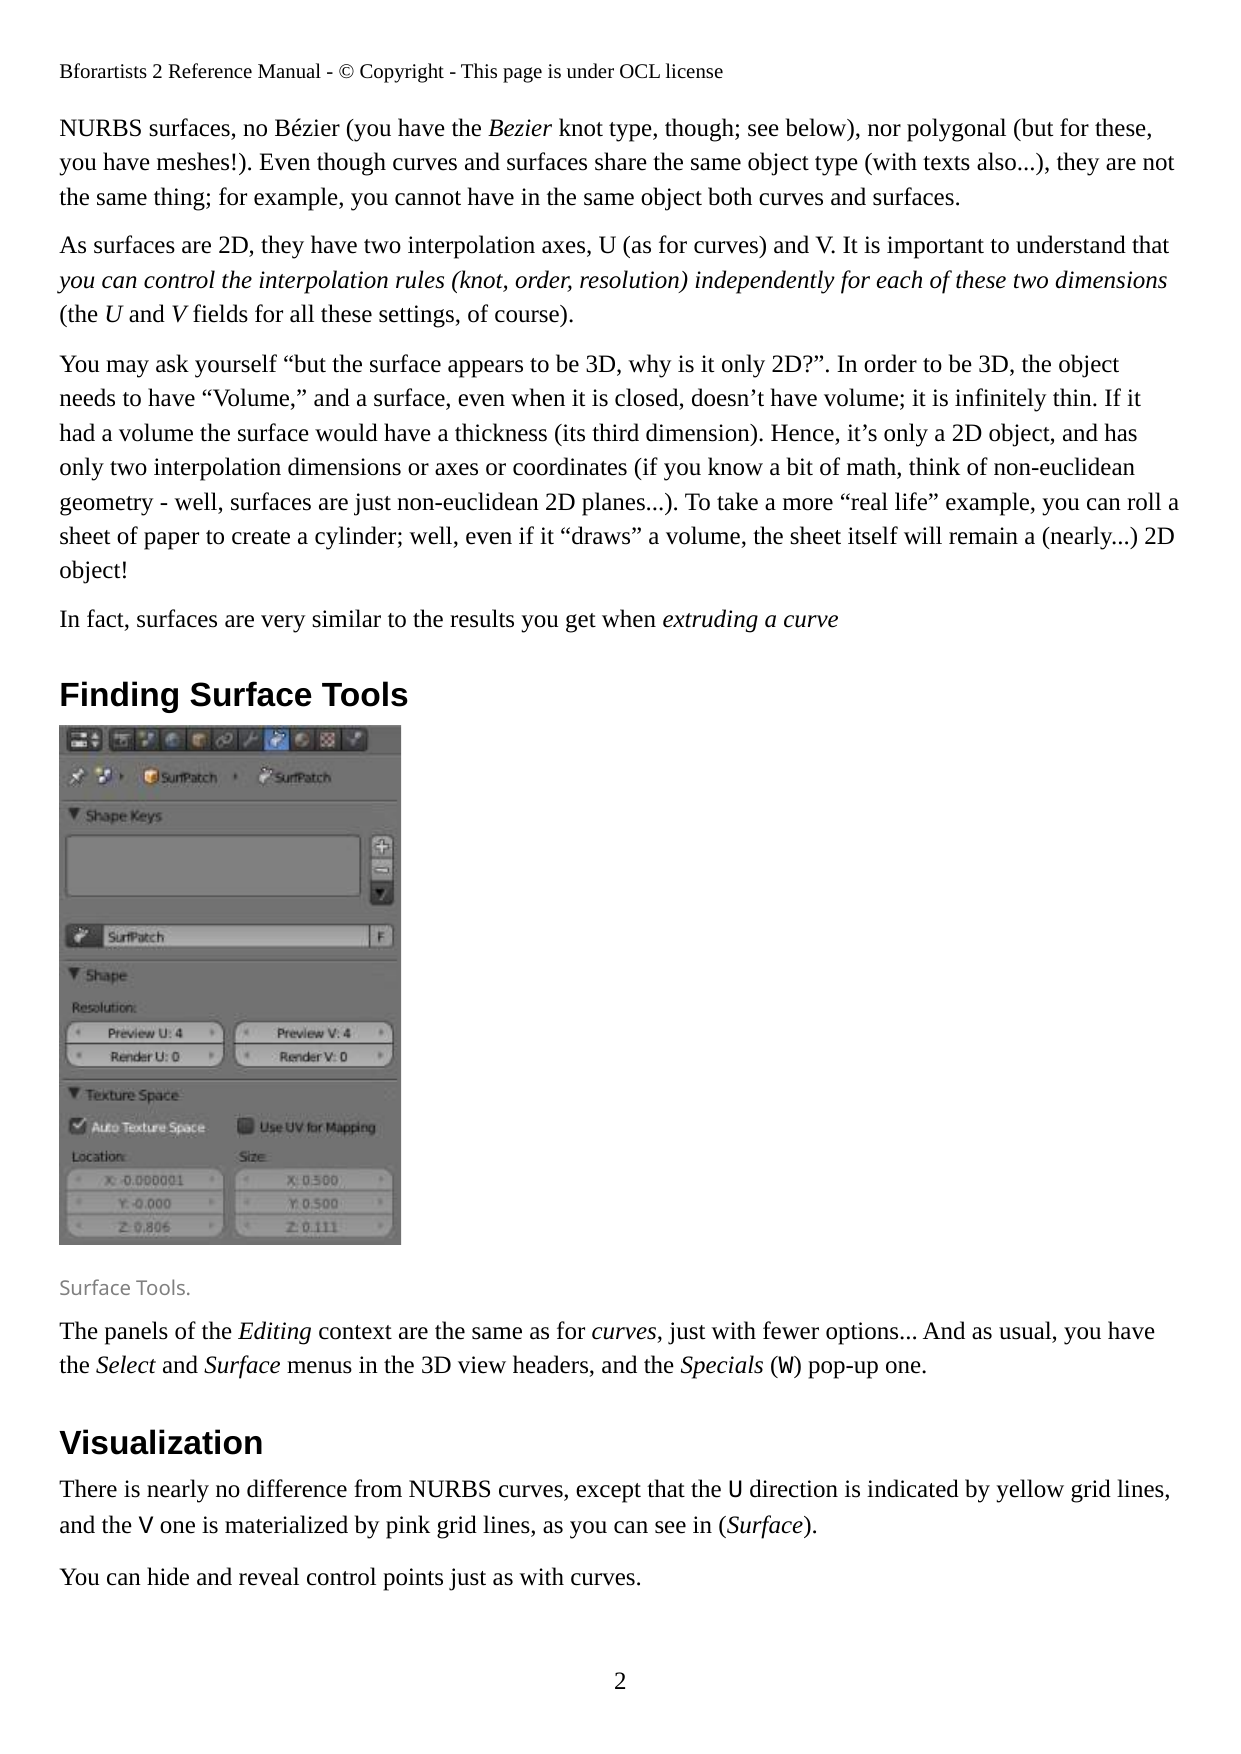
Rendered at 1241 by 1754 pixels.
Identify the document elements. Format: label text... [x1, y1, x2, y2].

text As surfaces are 2D, they have two interpolation axes, U (as for curves) and V. It is important to understand that you can control the interpolation rules (knot, order, resolution) independently for each of these two dimensions (the U and V fields for all these settings, of course). [59, 231, 1181, 328]
text You may ask yourself “but the surface appears to be 3D, why is it only 2D?”. In order to be 3D, the object needs to have “Volume,” and a surface, even when it is closed, doesn’t have volume; it is infinitely thin. If it had a volume the surface would have a thickness (its third dimension). Hence, it’s only a 2D object, and has only two interpolation dimensions or axes or coordinates (if you know a bit of math, think of non-euclidean geometry - well, surfaces are just non-euclidean 2D planes...). To take a more “real life” example, you can roll a sheet of paper to create a cylinder; well, even if it “draws” a volume, the sheet itself will remain a (nearly...) 2D object! [59, 349, 1181, 584]
text Surface Tools. [59, 1270, 1181, 1301]
text In fact, surfaces are very similar to the results you get when extruding a curve [59, 604, 1181, 633]
text You can hide and reveal control points just as with curves. [59, 1562, 1181, 1591]
text There is nearly no difference from NURBS curves, except that the U direction is indicated by yellow grid lines, and the V one is materialized by pink grid lines, as you can see in (Surface). [59, 1474, 1181, 1541]
subtitle Visualization [59, 1423, 1181, 1461]
picture [59, 725, 402, 1245]
text The panels of the Editing context are the same as for curves, just with fewer options... And as usual, you have the Select and Surface menus in the 3D view headers, and the Specials (W) pop-up one. [59, 1316, 1181, 1381]
subtitle Finding Surface Tools [59, 674, 1181, 713]
text NURBS surfaces, no Bézier (you have the Bezier knot type, though; see below), nor polygonal (but for these, you have meshes!). Even though curves and surfaces share the same object type (with texts also...), they are not the same thing; for example, you cannot have in the same object both curves and surfaces. [59, 113, 1181, 210]
